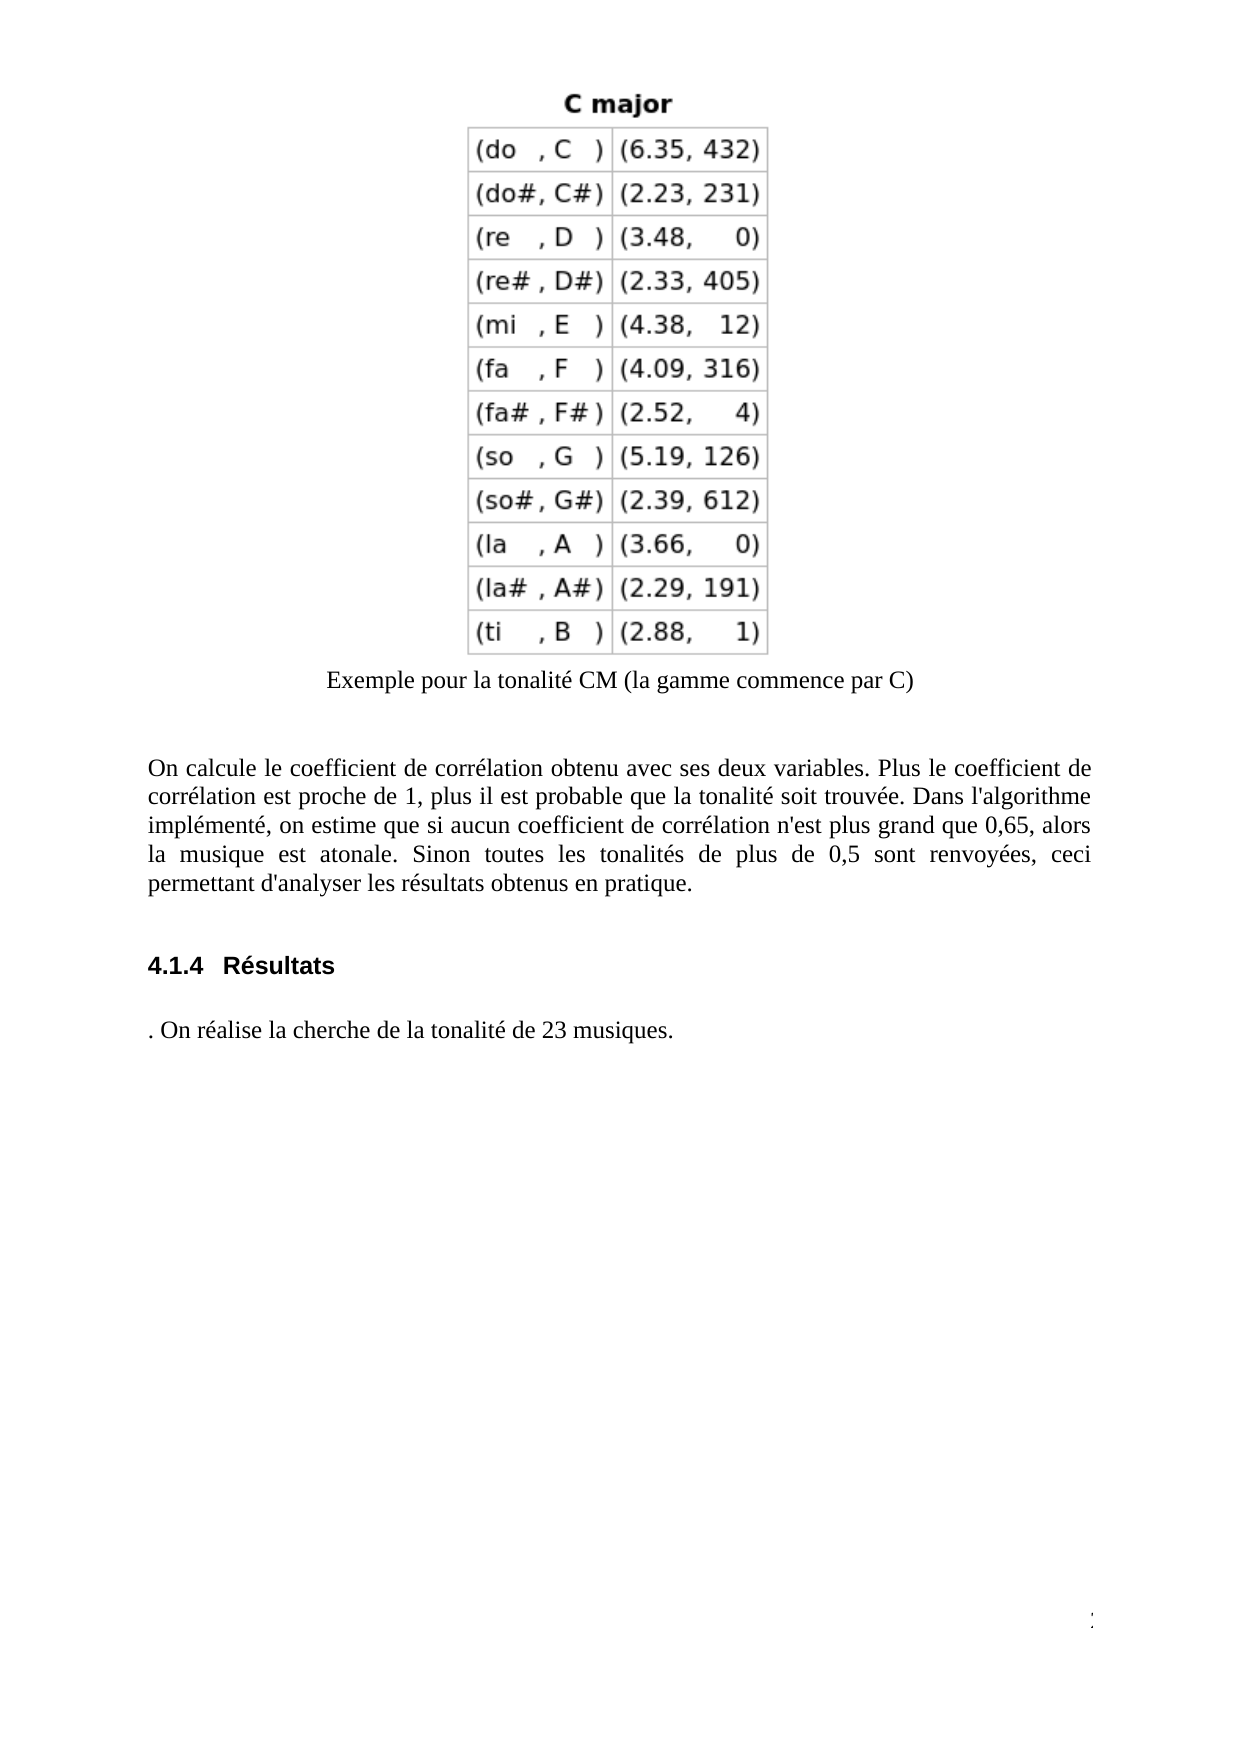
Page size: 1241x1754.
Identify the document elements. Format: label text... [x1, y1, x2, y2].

text . On réalise la cherche de la tonalité de 23 musiques. [148, 1015, 1092, 1043]
text On calcule le coefficient de corrélation obtenu avec ses deux variables. Plus le coefficient de corrélation est proche de 1, plus il est probable que la tonalité soit trouvée. Dans l'algorithme implémenté, on estime que si aucun coefficient de corrélation n'est plus grand que 0,65, alors la musique est atonale. Sinon toutes les tonalités de plus de 0,5 sont renvoyées, ceci permettant d'analyser les résultats obtenus en pratique. [148, 753, 1092, 896]
subtitle Résultats [148, 951, 1092, 979]
text Exemple pour la tonalité CM (la gamme commence par C) [148, 75, 1092, 694]
